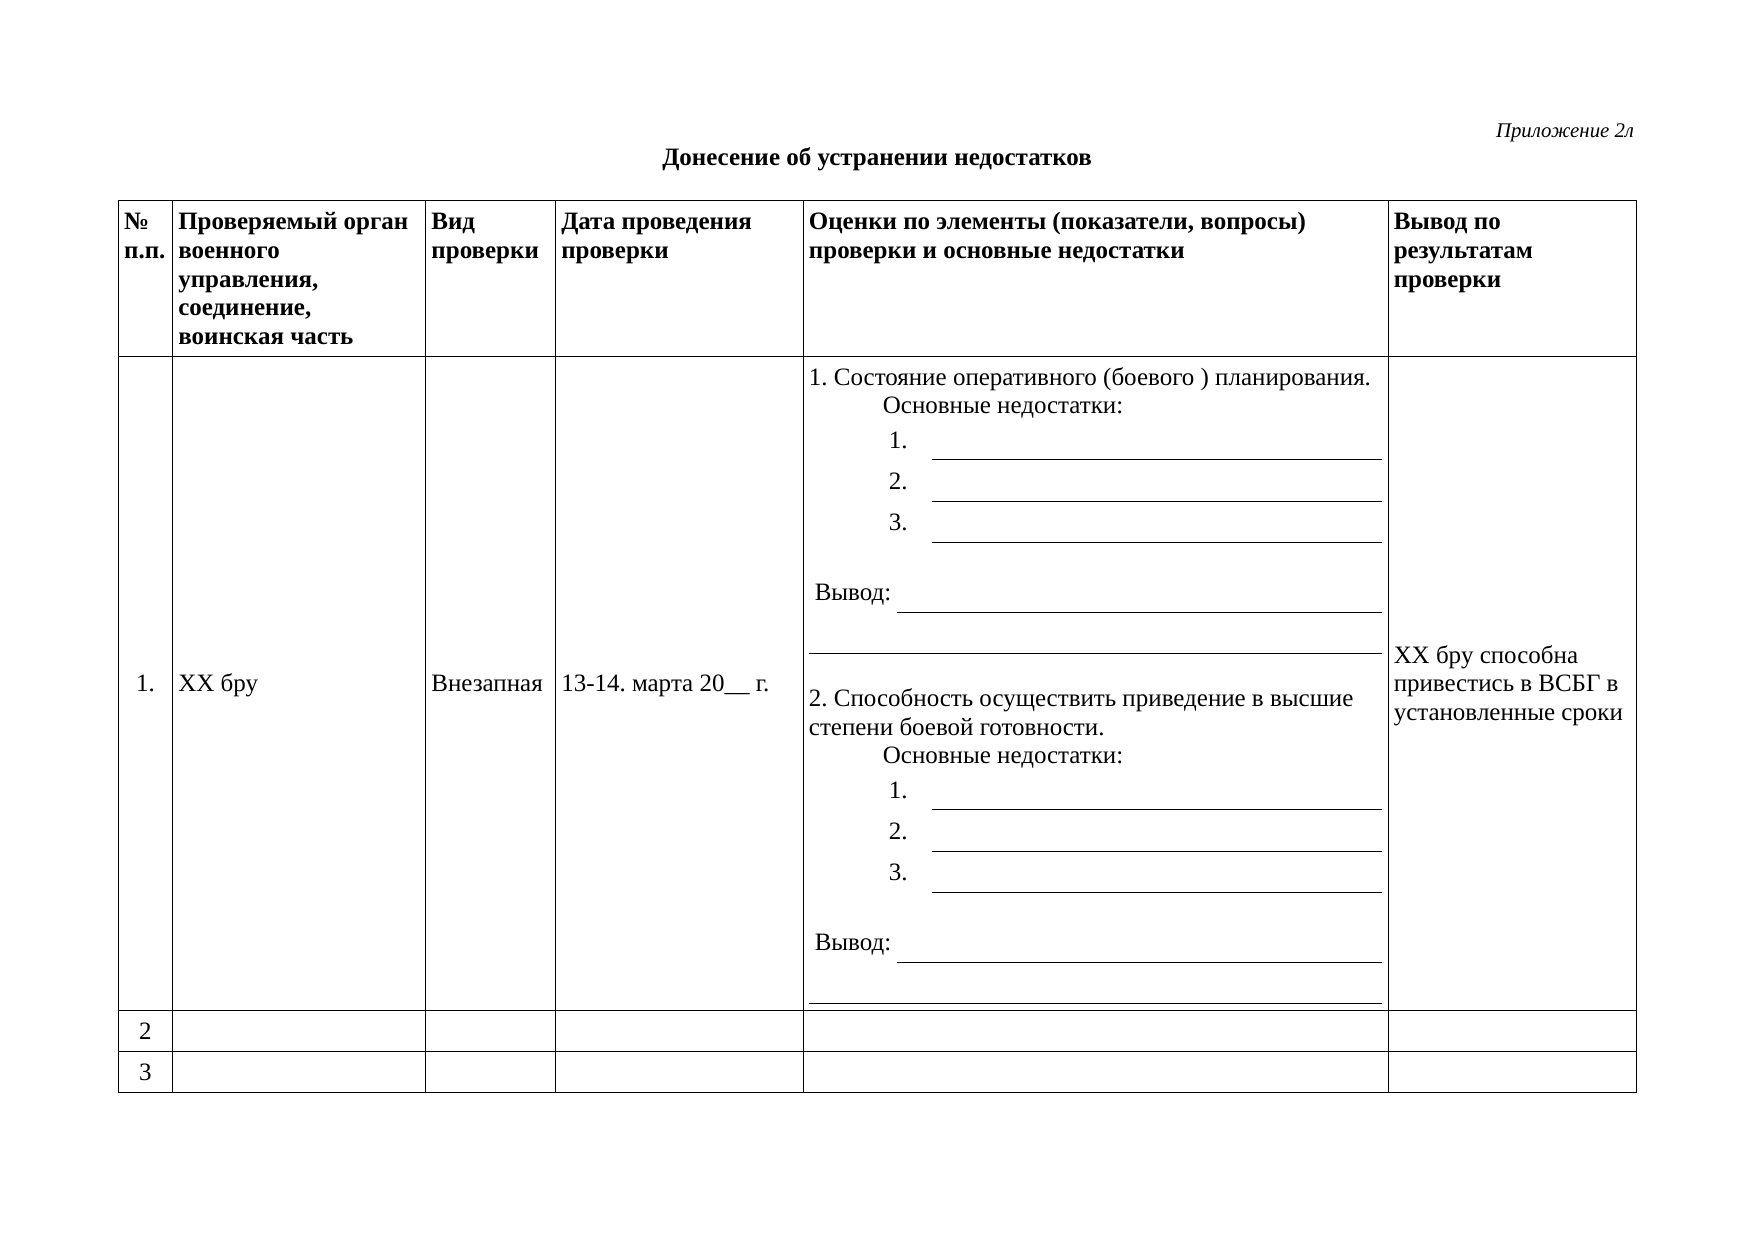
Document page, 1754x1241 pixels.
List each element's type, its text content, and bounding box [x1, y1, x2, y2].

table_cell [809, 962, 1382, 1003]
table_header 1. [883, 769, 932, 809]
table_cell Внезапная [426, 357, 555, 1010]
table_cell [173, 1052, 425, 1092]
table_cell 13-14. марта 20__ г. [556, 357, 803, 1010]
table_cell [932, 810, 1382, 851]
table_header Проверяемый орган военного управления, соединение, воинская часть [173, 201, 425, 356]
table_header Вывод: [809, 922, 897, 962]
table_cell [804, 1052, 1388, 1092]
table_header Вид проверки [426, 201, 555, 356]
table_header Вывод по результатам проверки [1389, 201, 1636, 356]
table_header [897, 572, 1382, 612]
table_header 1. [883, 419, 932, 459]
table_cell [556, 1052, 803, 1092]
table_cell [1389, 1052, 1636, 1092]
table_header [932, 769, 1382, 809]
table_header Вывод: [809, 572, 897, 612]
table_cell 2. [883, 459, 932, 501]
table_cell [932, 852, 1382, 892]
table_header Оценки по элементы (показатели, вопросы) проверки и основные недостатки [804, 201, 1388, 356]
table_cell [932, 502, 1382, 542]
table_cell [173, 1011, 425, 1051]
table_cell 3 [119, 1052, 172, 1092]
table_cell [1389, 1011, 1636, 1051]
table_cell [426, 1052, 555, 1092]
table_cell [804, 1011, 1388, 1051]
table_cell 1. Состояние оперативного (боевого ) планирования. Основные недостатки: 2. Способность осуществить приведение в высшие степени боевой готовности. Основные недостатки: [804, 357, 1388, 1010]
table_cell 3. [883, 851, 932, 892]
table_cell 2 [119, 1011, 172, 1051]
table_header Дата проведения проверки [556, 201, 803, 356]
table_cell [426, 1011, 555, 1051]
table_cell [556, 1011, 803, 1051]
table_cell ХХ бру способна привестись в ВСБГ в установленные сроки [1389, 357, 1636, 1010]
table_cell [809, 612, 1382, 653]
table_header [932, 419, 1382, 459]
table_cell 2. [883, 809, 932, 851]
table_cell 3. [883, 501, 932, 542]
table_cell ХХ бру [173, 357, 425, 1010]
table_cell 1. [119, 357, 172, 1010]
table_header [897, 922, 1382, 962]
table_header № п.п. [119, 201, 172, 356]
table_cell [932, 460, 1382, 501]
